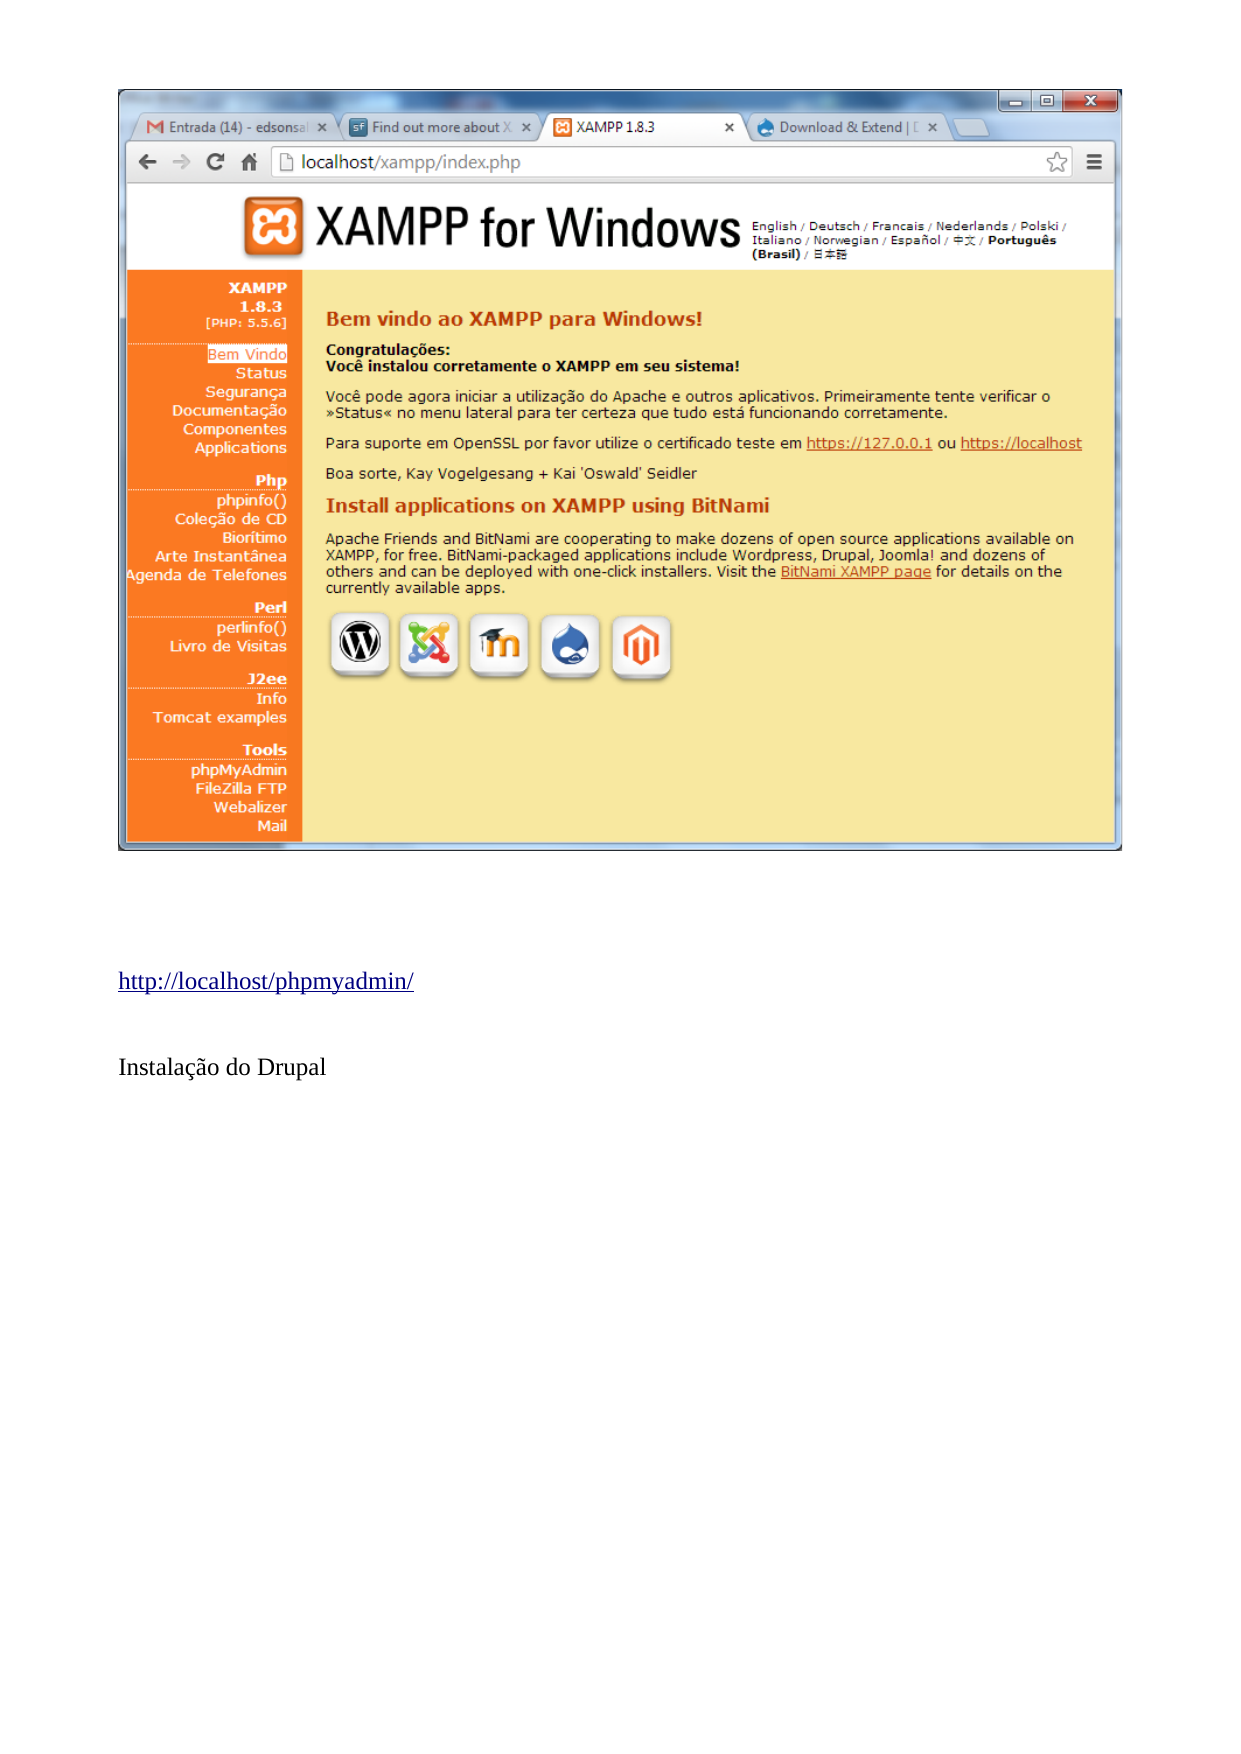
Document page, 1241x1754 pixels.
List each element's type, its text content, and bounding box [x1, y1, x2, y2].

text Instalação do Drupal [118, 1052, 1122, 1081]
text http://localhost/phpmyadmin/ [118, 966, 1122, 994]
picture [118, 89, 1123, 851]
